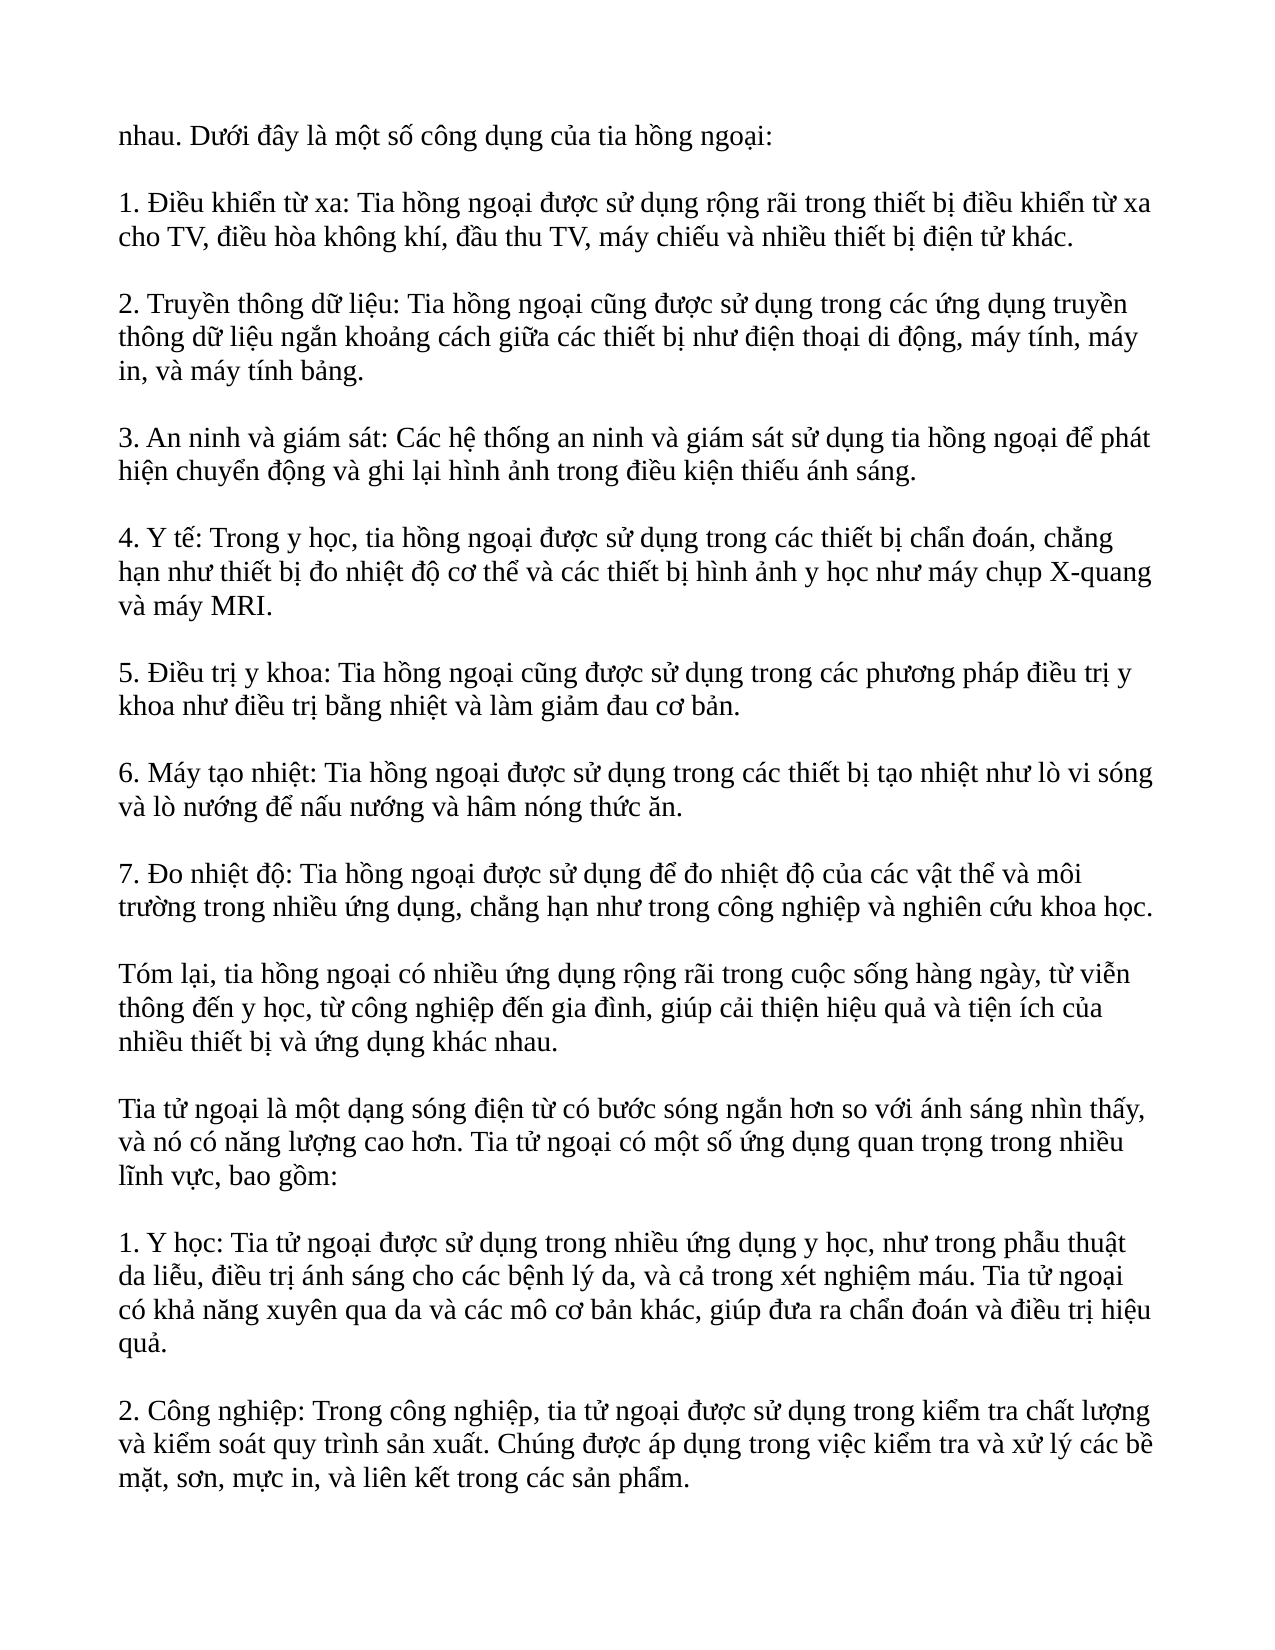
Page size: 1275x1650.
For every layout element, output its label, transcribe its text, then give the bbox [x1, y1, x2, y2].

text nhau. Dưới đây là một số công dụng của tia hồng ngoại: [118, 118, 1157, 152]
text 2. Công nghiệp: Trong công nghiệp, tia tử ngoại được sử dụng trong kiểm tra chất lượng và kiểm soát quy trình sản xuất. Chúng được áp dụng trong việc kiểm tra và xử lý các bề mặt, sơn, mực in, và liên kết trong các sản phẩm. [118, 1393, 1157, 1493]
text 7. Đo nhiệt độ: Tia hồng ngoại được sử dụng để đo nhiệt độ của các vật thể và môi trường trong nhiều ứng dụng, chẳng hạn như trong công nghiệp và nghiên cứu khoa học. [118, 856, 1157, 923]
text 4. Y tế: Trong y học, tia hồng ngoại được sử dụng trong các thiết bị chẩn đoán, chẳng hạn như thiết bị đo nhiệt độ cơ thể và các thiết bị hình ảnh y học như máy chụp X-quang và máy MRI. [118, 521, 1157, 621]
text 1. Y học: Tia tử ngoại được sử dụng trong nhiều ứng dụng y học, như trong phẫu thuật da liễu, điều trị ánh sáng cho các bệnh lý da, và cả trong xét nghiệm máu. Tia tử ngoại có khả năng xuyên qua da và các mô cơ bản khác, giúp đưa ra chẩn đoán và điều trị hiệu quả. [118, 1225, 1157, 1359]
text Tóm lại, tia hồng ngoại có nhiều ứng dụng rộng rãi trong cuộc sống hàng ngày, từ viễn thông đến y học, từ công nghiệp đến gia đình, giúp cải thiện hiệu quả và tiện ích của nhiều thiết bị và ứng dụng khác nhau. [118, 957, 1157, 1057]
text 2. Truyền thông dữ liệu: Tia hồng ngoại cũng được sử dụng trong các ứng dụng truyền thông dữ liệu ngắn khoảng cách giữa các thiết bị như điện thoại di động, máy tính, máy in, và máy tính bảng. [118, 286, 1157, 386]
text 1. Điều khiển từ xa: Tia hồng ngoại được sử dụng rộng rãi trong thiết bị điều khiển từ xa cho TV, điều hòa không khí, đầu thu TV, máy chiếu và nhiều thiết bị điện tử khác. [118, 185, 1157, 252]
text Tia tử ngoại là một dạng sóng điện từ có bước sóng ngắn hơn so với ánh sáng nhìn thấy, và nó có năng lượng cao hơn. Tia tử ngoại có một số ứng dụng quan trọng trong nhiều lĩnh vực, bao gồm: [118, 1091, 1157, 1191]
text 5. Điều trị y khoa: Tia hồng ngoại cũng được sử dụng trong các phương pháp điều trị y khoa như điều trị bằng nhiệt và làm giảm đau cơ bản. [118, 655, 1157, 722]
text 3. An ninh và giám sát: Các hệ thống an ninh và giám sát sử dụng tia hồng ngoại để phát hiện chuyển động và ghi lại hình ảnh trong điều kiện thiếu ánh sáng. [118, 420, 1157, 487]
text 6. Máy tạo nhiệt: Tia hồng ngoại được sử dụng trong các thiết bị tạo nhiệt như lò vi sóng và lò nướng để nấu nướng và hâm nóng thức ăn. [118, 755, 1157, 822]
